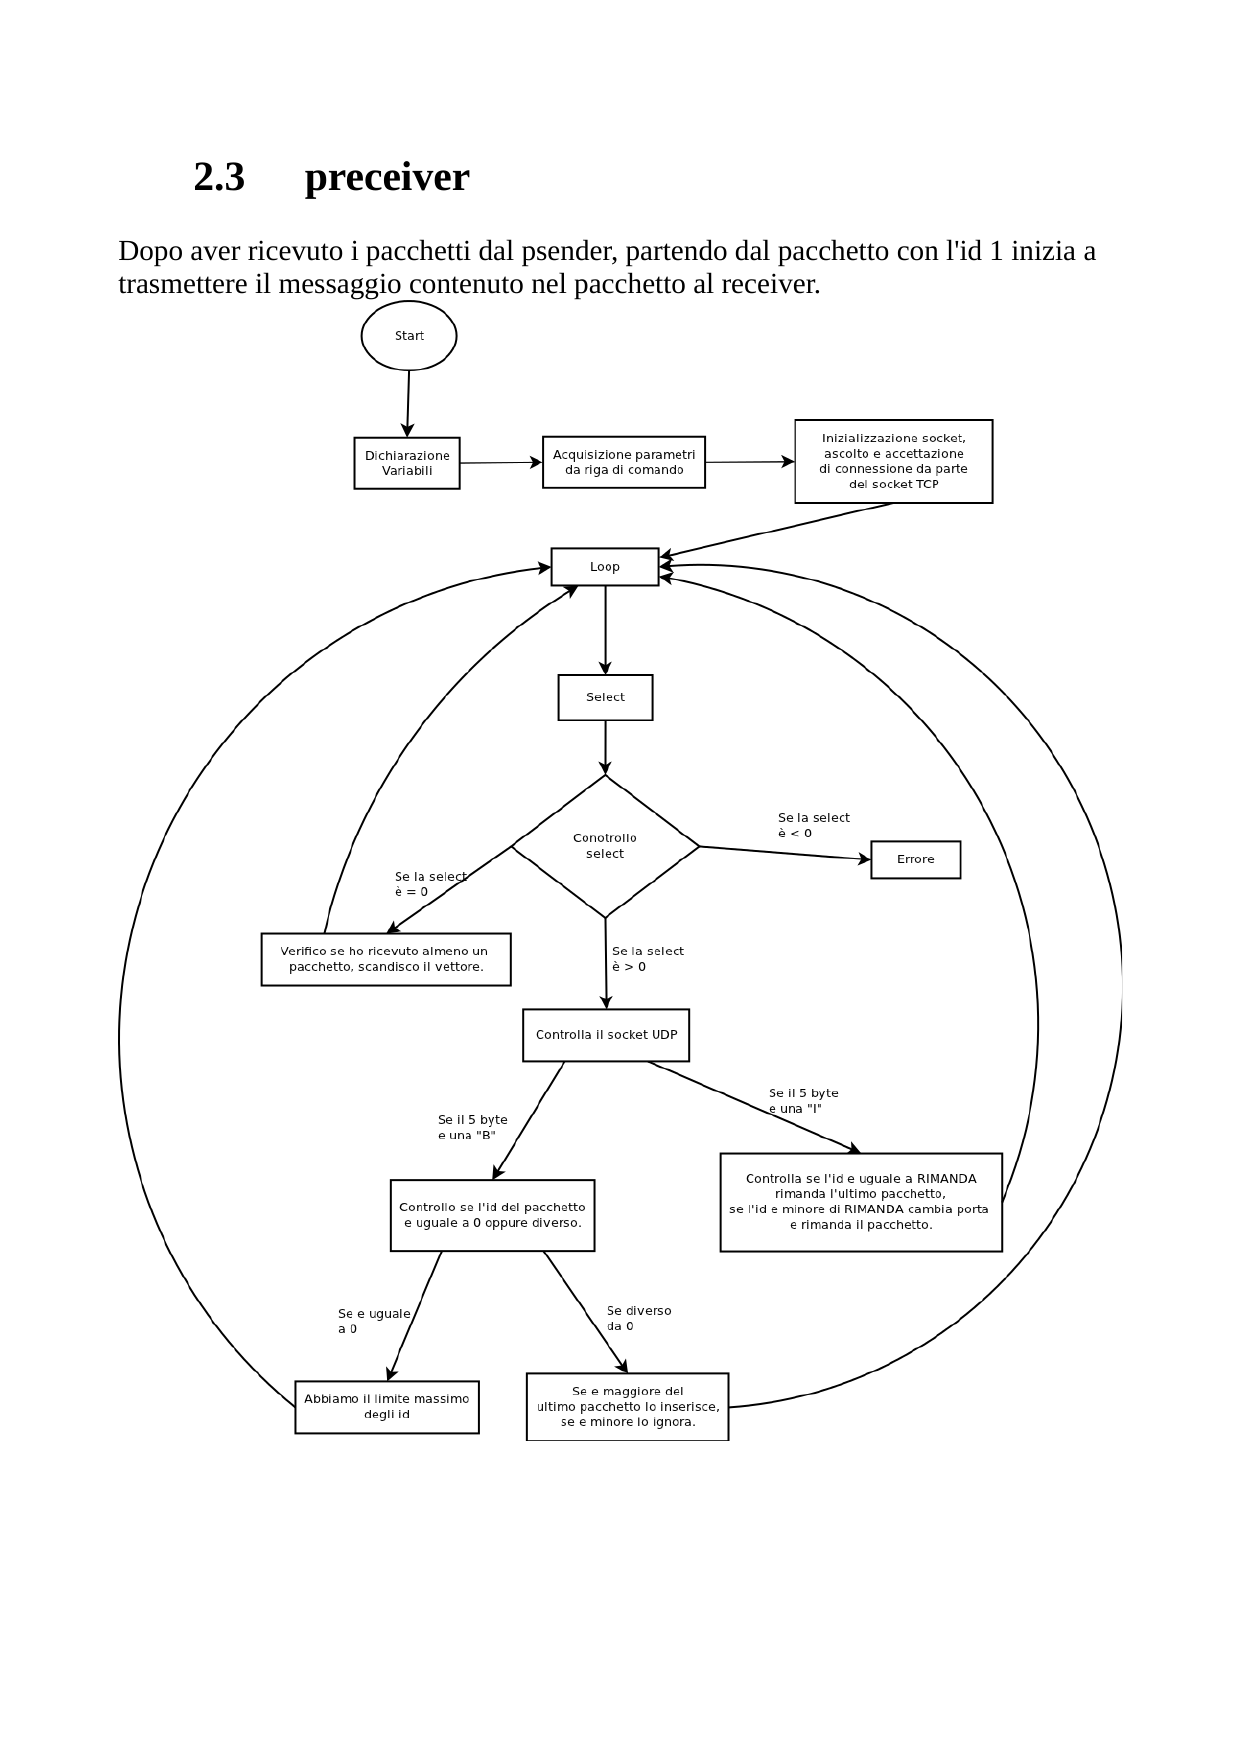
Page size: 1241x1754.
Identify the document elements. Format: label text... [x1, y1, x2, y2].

picture [118, 300, 1123, 1441]
list preceiver [193, 152, 1122, 199]
text Dopo aver ricevuto i pacchetti dal psender, partendo dal pacchetto con l'id 1 inizia a trasmettere il messaggio contenuto nel pacchetto al receiver. [118, 233, 1122, 300]
